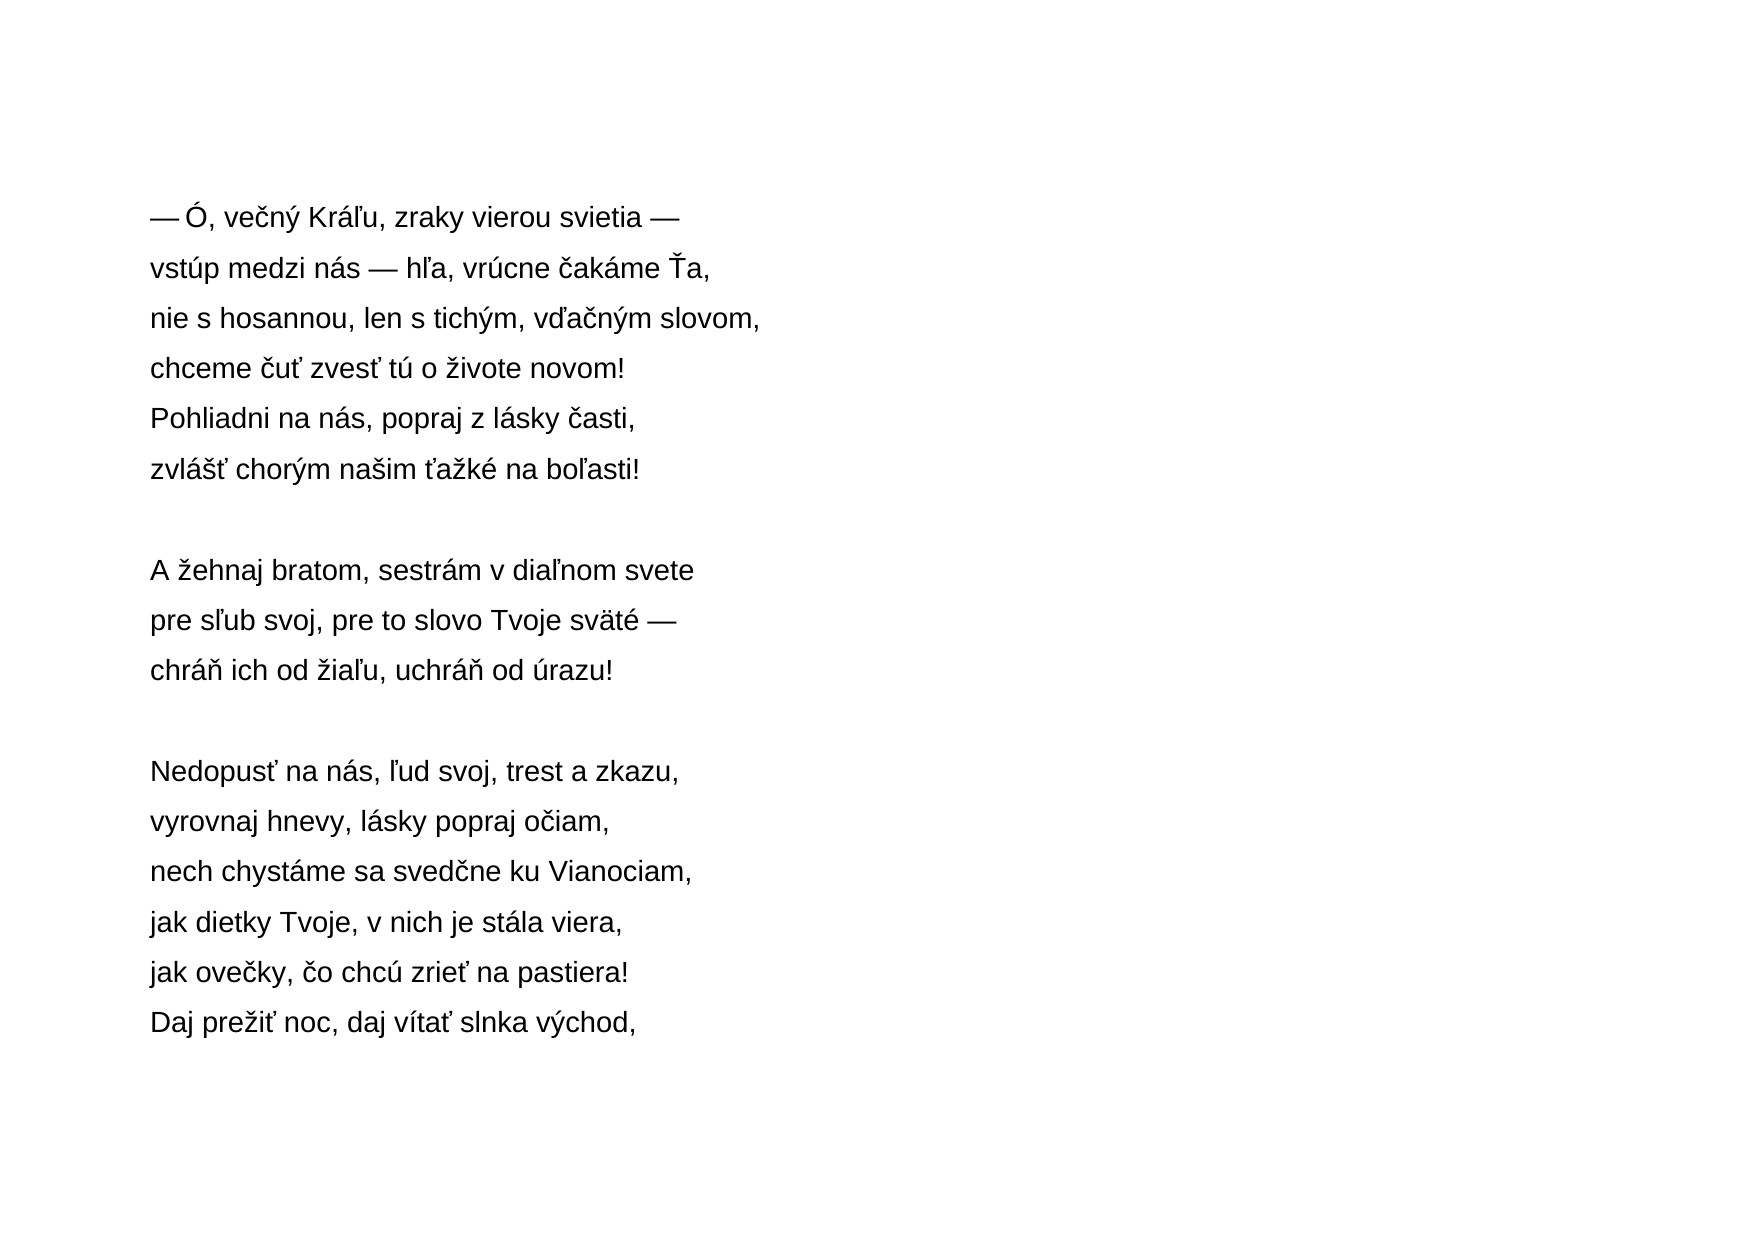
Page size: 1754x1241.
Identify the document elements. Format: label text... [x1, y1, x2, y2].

text A žehnaj bratom, sestrám v diaľnom svete [150, 552, 1243, 586]
text Nedopusť na nás, ľud svoj, trest a zkazu, [150, 754, 1243, 787]
text Daj prežiť noc, daj vítať slnka východ, [150, 1005, 1243, 1039]
text chceme čuť zvesť tú o živote novom! [150, 351, 1243, 385]
text Pohliadni na nás, popraj z lásky časti, [150, 402, 1243, 435]
text pre sľub svoj, pre to slovo Tvoje sväté — [150, 603, 1243, 636]
text vstúp medzi nás — hľa, vrúcne čakáme Ťa, [150, 251, 1243, 284]
text zvlášť chorým našim ťažké na boľasti! [150, 452, 1243, 485]
text jak dietky Tvoje, v nich je stála viera, [150, 905, 1243, 938]
text nech chystáme sa svedčne ku Vianociam, [150, 854, 1243, 888]
text vyrovnaj hnevy, lásky popraj očiam, [150, 804, 1243, 838]
text chráň ich od žiaľu, uchráň od úrazu! [150, 653, 1243, 687]
text jak ovečky, čo chcú zrieť na pastiera! [150, 955, 1243, 988]
text nie s hosannou, len s tichým, vďačným slovom, [150, 301, 1243, 334]
text — Ó, večný Kráľu, zraky vierou svietia — [150, 200, 1243, 234]
